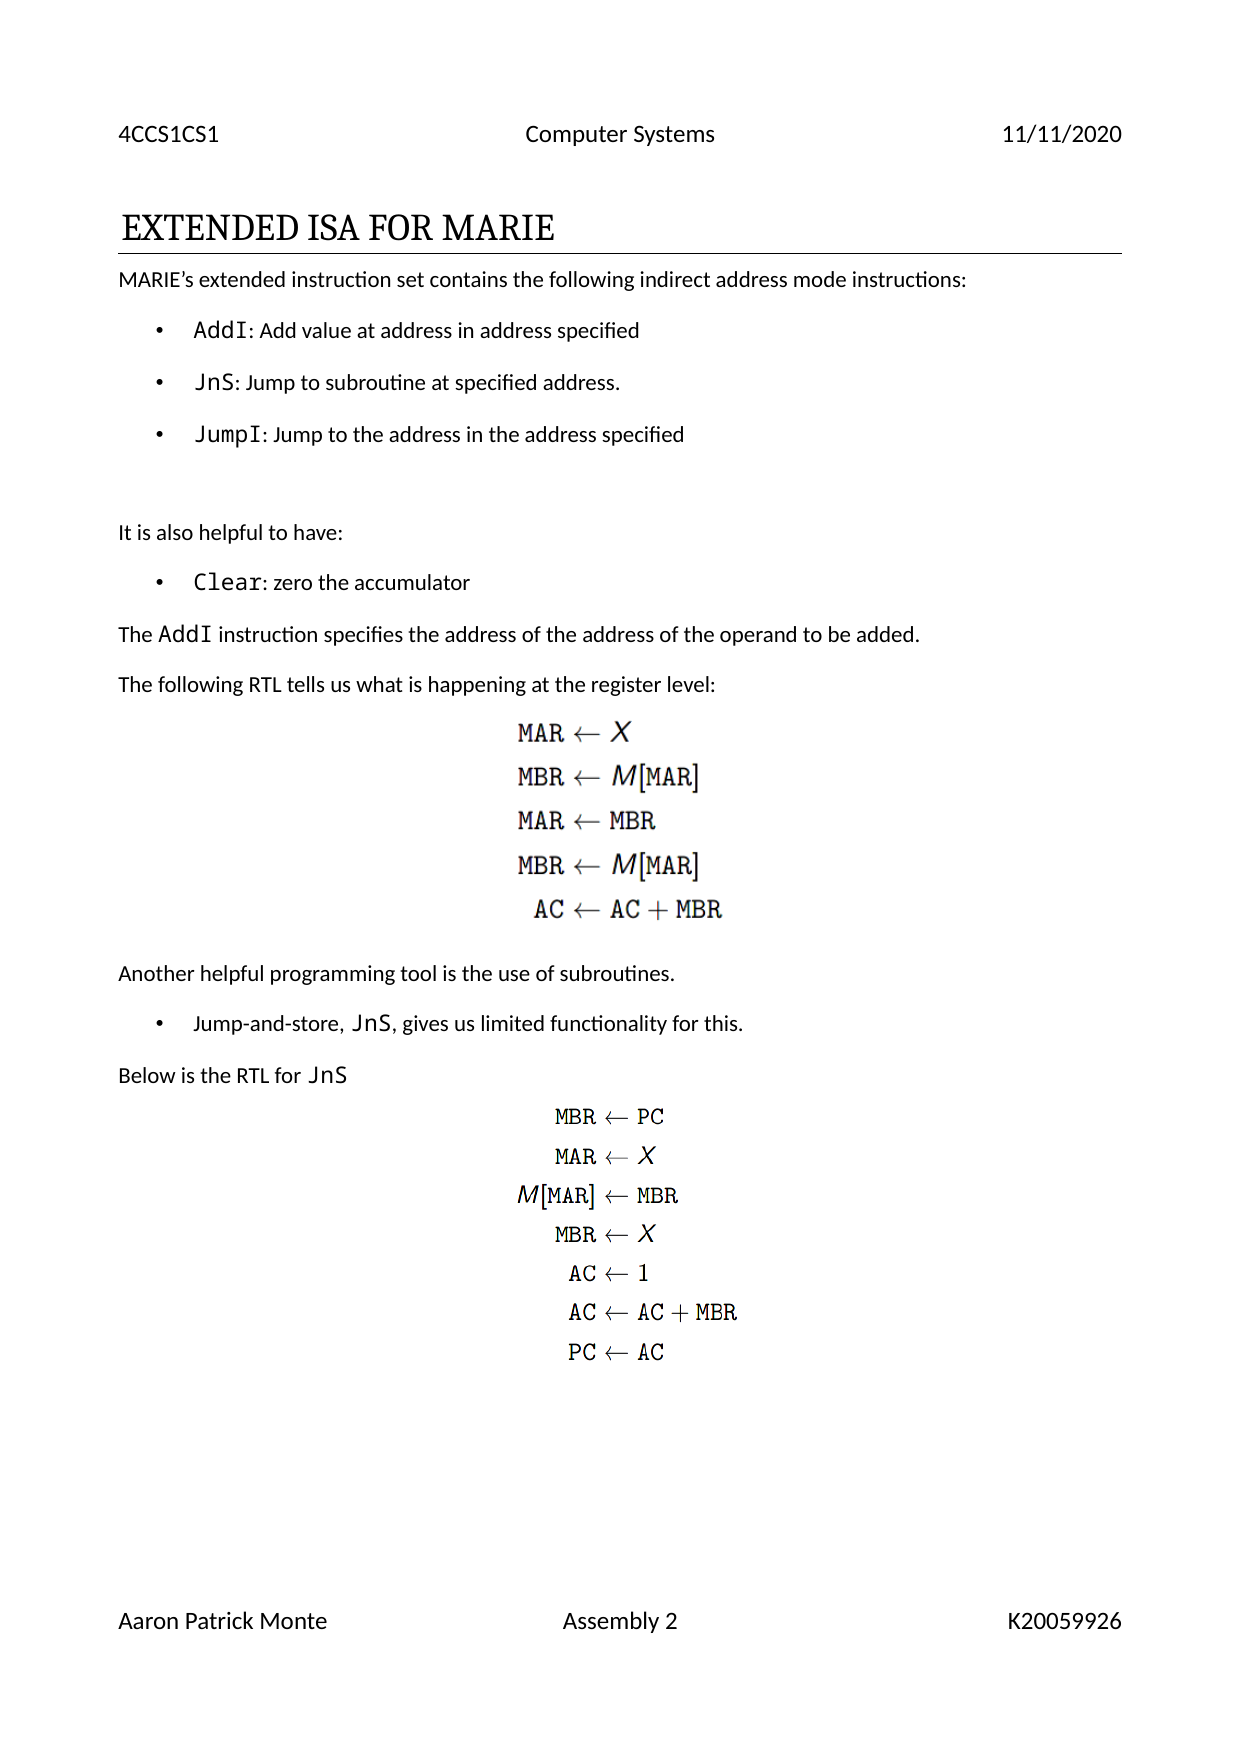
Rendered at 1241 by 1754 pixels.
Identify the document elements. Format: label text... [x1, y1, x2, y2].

text The following RTL tells us what is happening at the register level: [118, 670, 1122, 698]
text Another helpful programming tool is the use of subroutines. [118, 959, 1122, 987]
subtitle Extended isa for marie [118, 203, 1122, 253]
picture [500, 711, 740, 931]
text MARIE’s extended instruction set contains the following indirect address mode instructions: [118, 266, 1122, 294]
list Jump-and-store, JnS, gives us limited functionality for this. [156, 1007, 1122, 1038]
text The AddI instruction specifies the address of the address of the operand to be added. [118, 618, 1122, 649]
text It is also helpful to have: [118, 518, 1122, 546]
list JnS: Jump to subroutine at specified address. [156, 366, 1122, 397]
list JumpI: Jump to the address in the address specified [156, 418, 1122, 449]
text Below is the RTL for JnS [118, 1059, 1122, 1091]
list AddI: Add value at address in address specified [156, 314, 1122, 345]
picture [492, 1087, 760, 1374]
list Clear: zero the accumulator [156, 566, 1122, 597]
